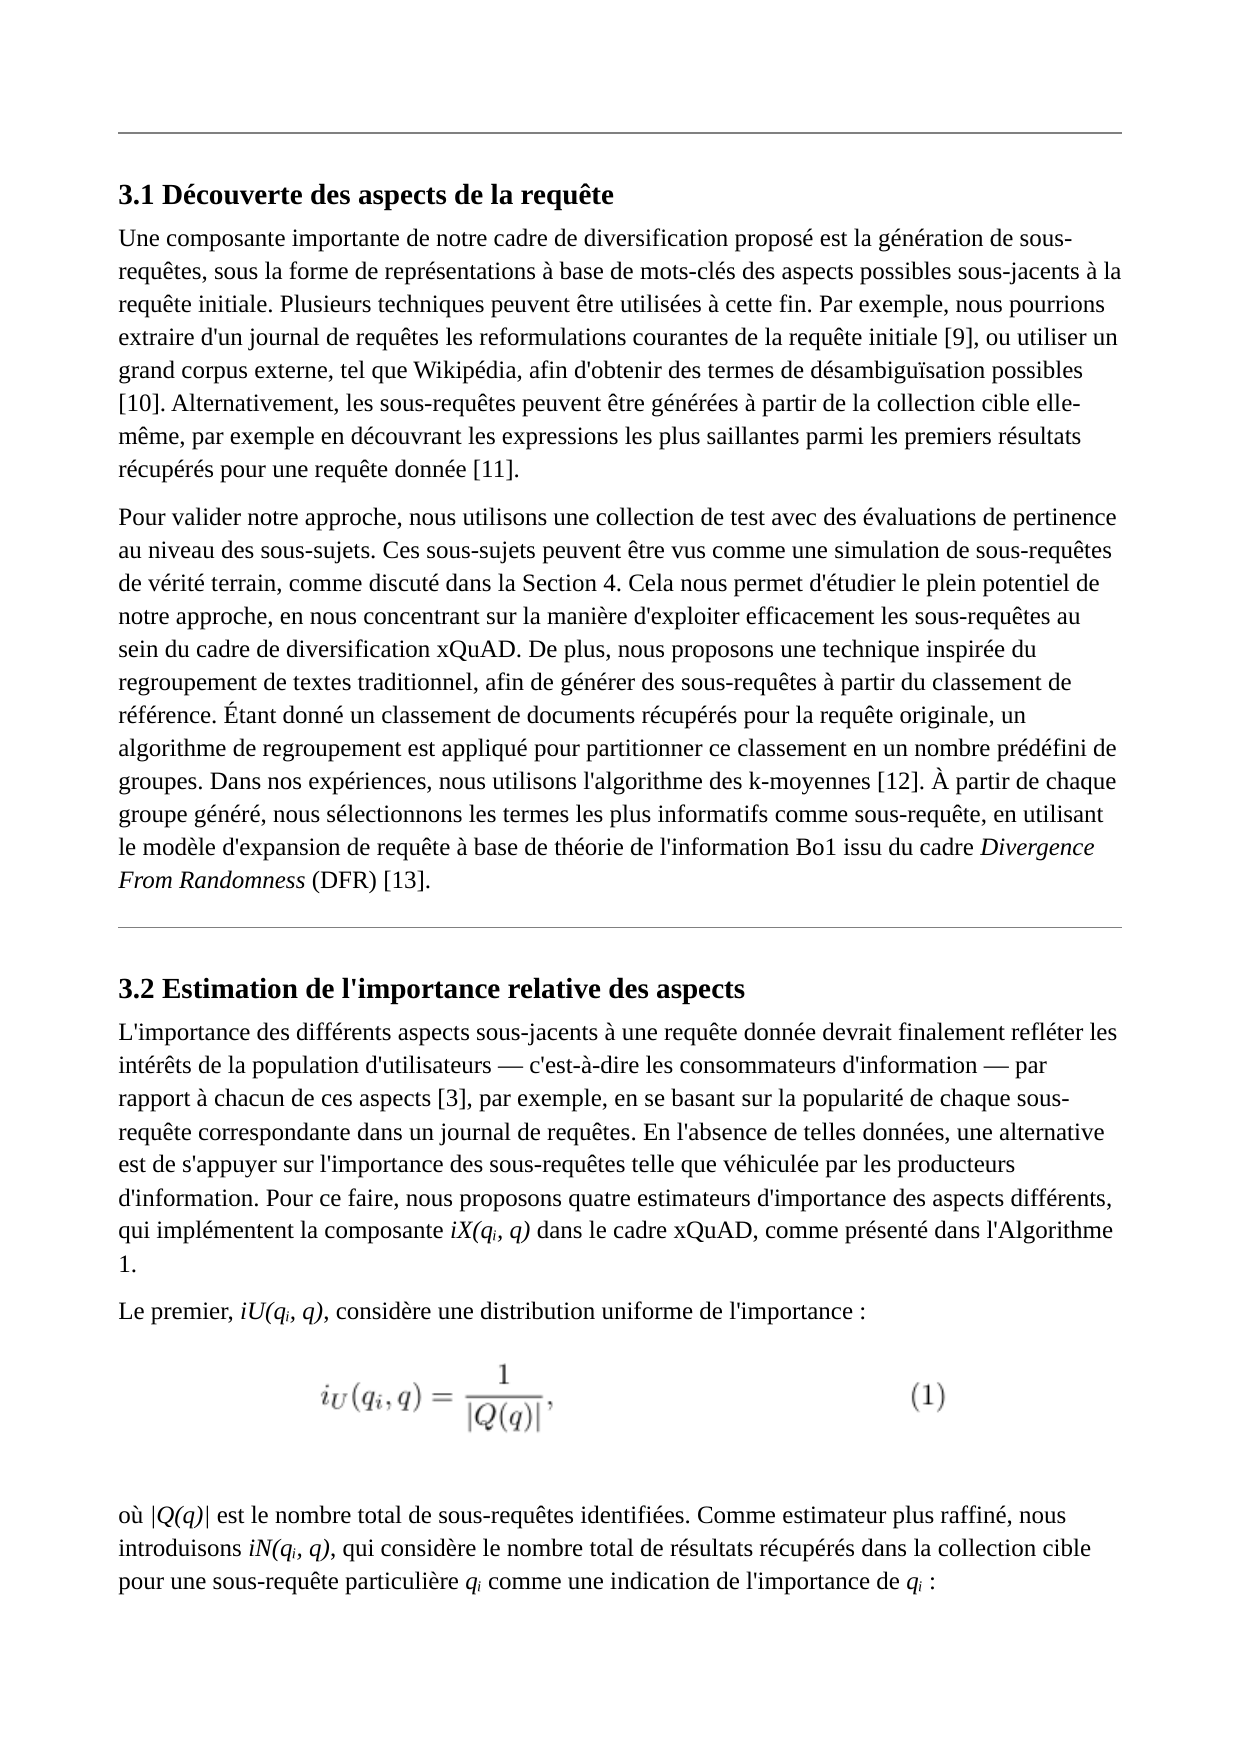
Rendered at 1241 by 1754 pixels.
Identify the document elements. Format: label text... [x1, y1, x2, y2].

text L'importance des différents aspects sous-jacents à une requête donnée devrait finalement refléter les intérêts de la population d'utilisateurs — c'est-à-dire les consommateurs d'information — par rapport à chacun de ces aspects [3], par exemple, en se basant sur la popularité de chaque sous-requête correspondante dans un journal de requêtes. En l'absence de telles données, une alternative est de s'appuyer sur l'importance des sous-requêtes telle que véhiculée par les producteurs d'information. Pour ce faire, nous proposons quatre estimateurs d'importance des aspects différents, qui implémentent la composante iX(qᵢ, q) dans le cadre xQuAD, comme présenté dans l'Algorithme 1. [118, 1017, 1122, 1277]
picture [276, 1343, 964, 1449]
text où |Q(q)| est le nombre total de sous-requêtes identifiées. Comme estimateur plus raffiné, nous introduisons iN(qᵢ, q), qui considère le nombre total de résultats récupérés dans la collection cible pour une sous-requête particulière qᵢ comme une indication de l'importance de qᵢ : [118, 1500, 1122, 1595]
text Pour valider notre approche, nous utilisons une collection de test avec des évaluations de pertinence au niveau des sous-sujets. Ces sous-sujets peuvent être vus comme une simulation de sous-requêtes de vérité terrain, comme discuté dans la Section 4. Cela nous permet d'étudier le plein potentiel de notre approche, en nous concentrant sur la manière d'exploiter efficacement les sous-requêtes au sein du cadre de diversification xQuAD. De plus, nous proposons une technique inspirée du regroupement de textes traditionnel, afin de générer des sous-requêtes à partir du classement de référence. Étant donné un classement de documents récupérés pour la requête originale, un algorithme de regroupement est appliqué pour partitionner ce classement en un nombre prédéfini de groupes. Dans nos expériences, nous utilisons l'algorithme des k-moyennes [12]. À partir de chaque groupe généré, nous sélectionnons les termes les plus informatifs comme sous-requête, en utilisant le modèle d'expansion de requête à base de théorie de l'information Bo1 issu du cadre Divergence From Randomness (DFR) [13]. [118, 502, 1122, 894]
text Le premier, iU(qᵢ, q), considère une distribution uniforme de l'importance : [118, 1296, 1122, 1325]
subtitle 3.1 Découverte des aspects de la requête [118, 177, 1122, 211]
subtitle 3.2 Estimation de l'importance relative des aspects [118, 971, 1122, 1005]
text Une composante importante de notre cadre de diversification proposé est la génération de sous-requêtes, sous la forme de représentations à base de mots-clés des aspects possibles sous-jacents à la requête initiale. Plusieurs techniques peuvent être utilisées à cette fin. Par exemple, nous pourrions extraire d'un journal de requêtes les reformulations courantes de la requête initiale [9], ou utiliser un grand corpus externe, tel que Wikipédia, afin d'obtenir des termes de désambiguïsation possibles [10]. Alternativement, les sous-requêtes peuvent être générées à partir de la collection cible elle-même, par exemple en découvrant les expressions les plus saillantes parmi les premiers résultats récupérés pour une requête donnée [11]. [118, 223, 1122, 483]
